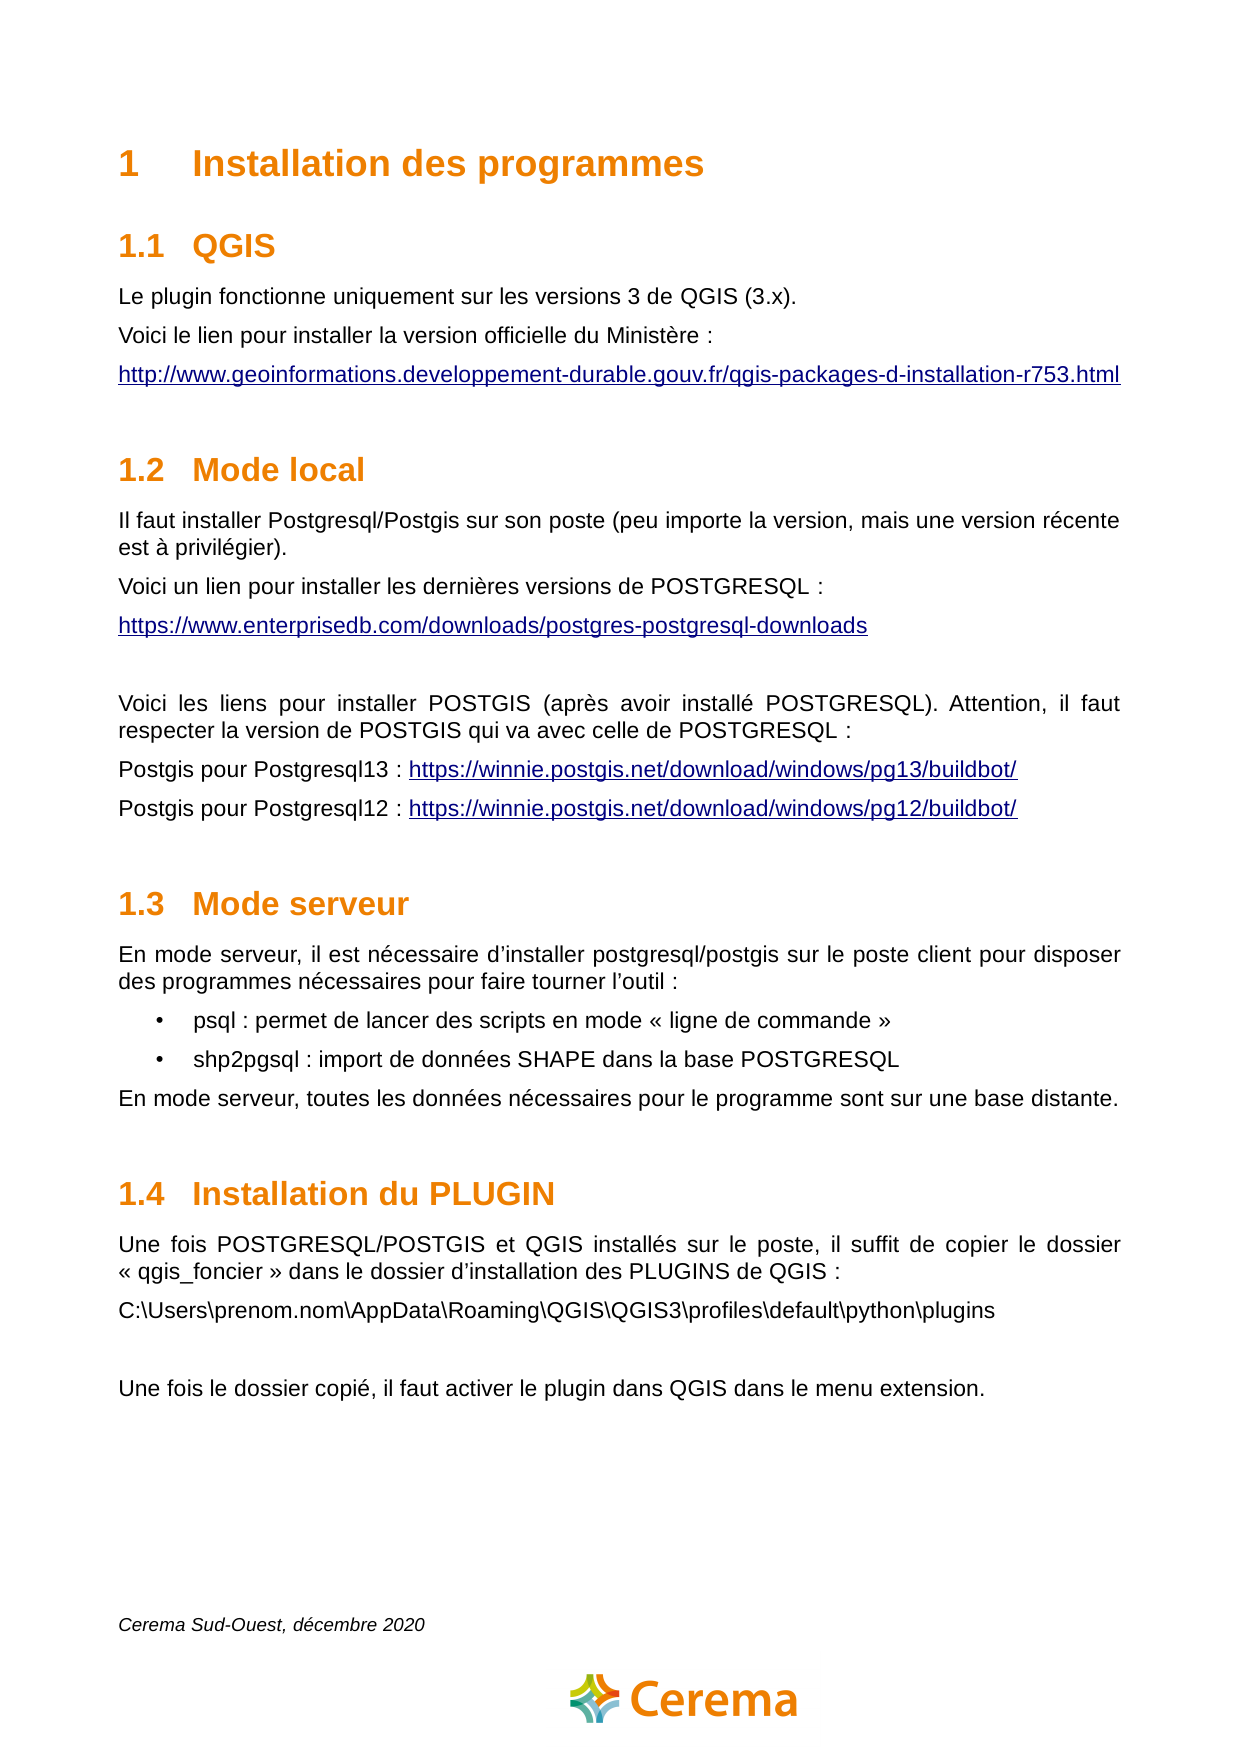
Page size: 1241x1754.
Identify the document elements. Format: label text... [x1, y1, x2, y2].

subtitle Mode local [118, 450, 1122, 488]
subtitle QGIS [118, 226, 1122, 265]
subtitle Mode serveur [118, 884, 1122, 922]
text En mode serveur, il est nécessaire d’installer postgresql/postgis sur le poste client pour disposer des programmes nécessaires pour faire tourner l’outil : [118, 940, 1122, 994]
list shp2pgsql : import de données SHAPE dans la base POSTGRESQL [156, 1045, 1122, 1072]
text Le plugin fonctionne uniquement sur les versions 3 de QGIS (3.x). [118, 282, 1122, 309]
text http://www.geoinformations.developpement-durable.gouv.fr/qgis-packages-d-installation-r753.html [118, 360, 1122, 387]
picture [546, 1651, 821, 1747]
text En mode serveur, toutes les données nécessaires pour le programme sont sur une base distante. [118, 1084, 1122, 1111]
text https://www.enterprisedb.com/downloads/postgres-postgresql-downloads [118, 611, 1122, 638]
text Voici le lien pour installer la version officielle du Ministère : [118, 321, 1122, 348]
text Voici les liens pour installer POSTGIS (après avoir installé POSTGRESQL). Attention, il faut respecter la version de POSTGIS qui va avec celle de POSTGRESQL : [118, 689, 1122, 743]
subtitle Installation du PLUGIN [118, 1174, 1122, 1212]
text Voici un lien pour installer les dernières versions de POSTGRESQL : [118, 572, 1122, 599]
list psql : permet de lancer des scripts en mode « ligne de commande » [156, 1006, 1122, 1033]
text Il faut installer Postgresql/Postgis sur son poste (peu importe la version, mais une version récente est à privilégier). [118, 506, 1122, 560]
text Une fois POSTGRESQL/POSTGIS et QGIS installés sur le poste, il suffit de copier le dossier « qgis_foncier » dans le dossier d’installation des PLUGINS de QGIS : [118, 1230, 1122, 1284]
text Postgis pour Postgresql13 : https://winnie.postgis.net/download/windows/pg13/buildbot/ [118, 755, 1122, 782]
text Une fois le dossier copié, il faut activer le plugin dans QGIS dans le menu extension. [118, 1374, 1122, 1401]
subtitle Installation des programmes [118, 142, 1122, 185]
text C:\Users\prenom.nom\AppData\Roaming\QGIS\QGIS3\profiles\default\python\plugins [118, 1296, 1122, 1323]
text Postgis pour Postgresql12 : https://winnie.postgis.net/download/windows/pg12/buildbot/ [118, 794, 1122, 821]
